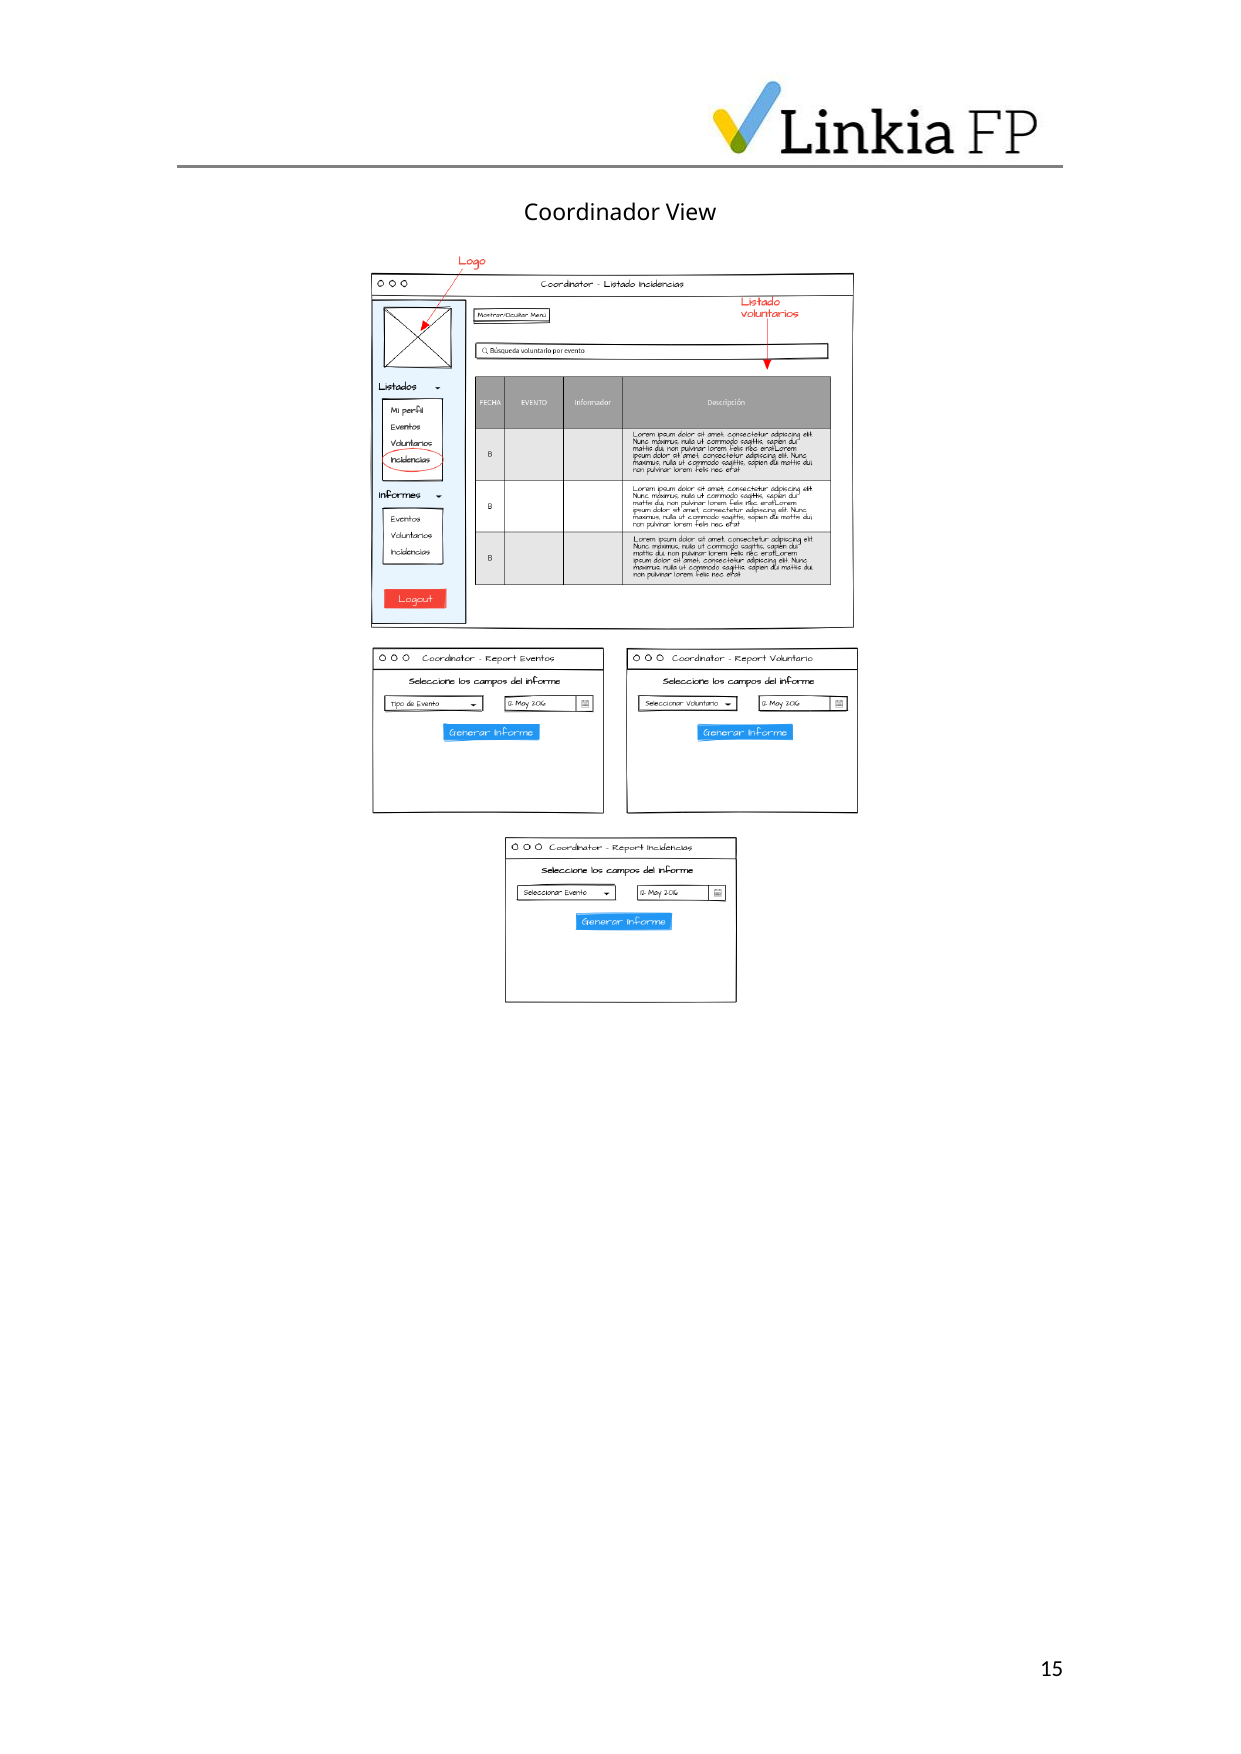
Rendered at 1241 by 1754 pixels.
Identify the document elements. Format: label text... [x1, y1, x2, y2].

text Coordinador View [177, 196, 1063, 227]
